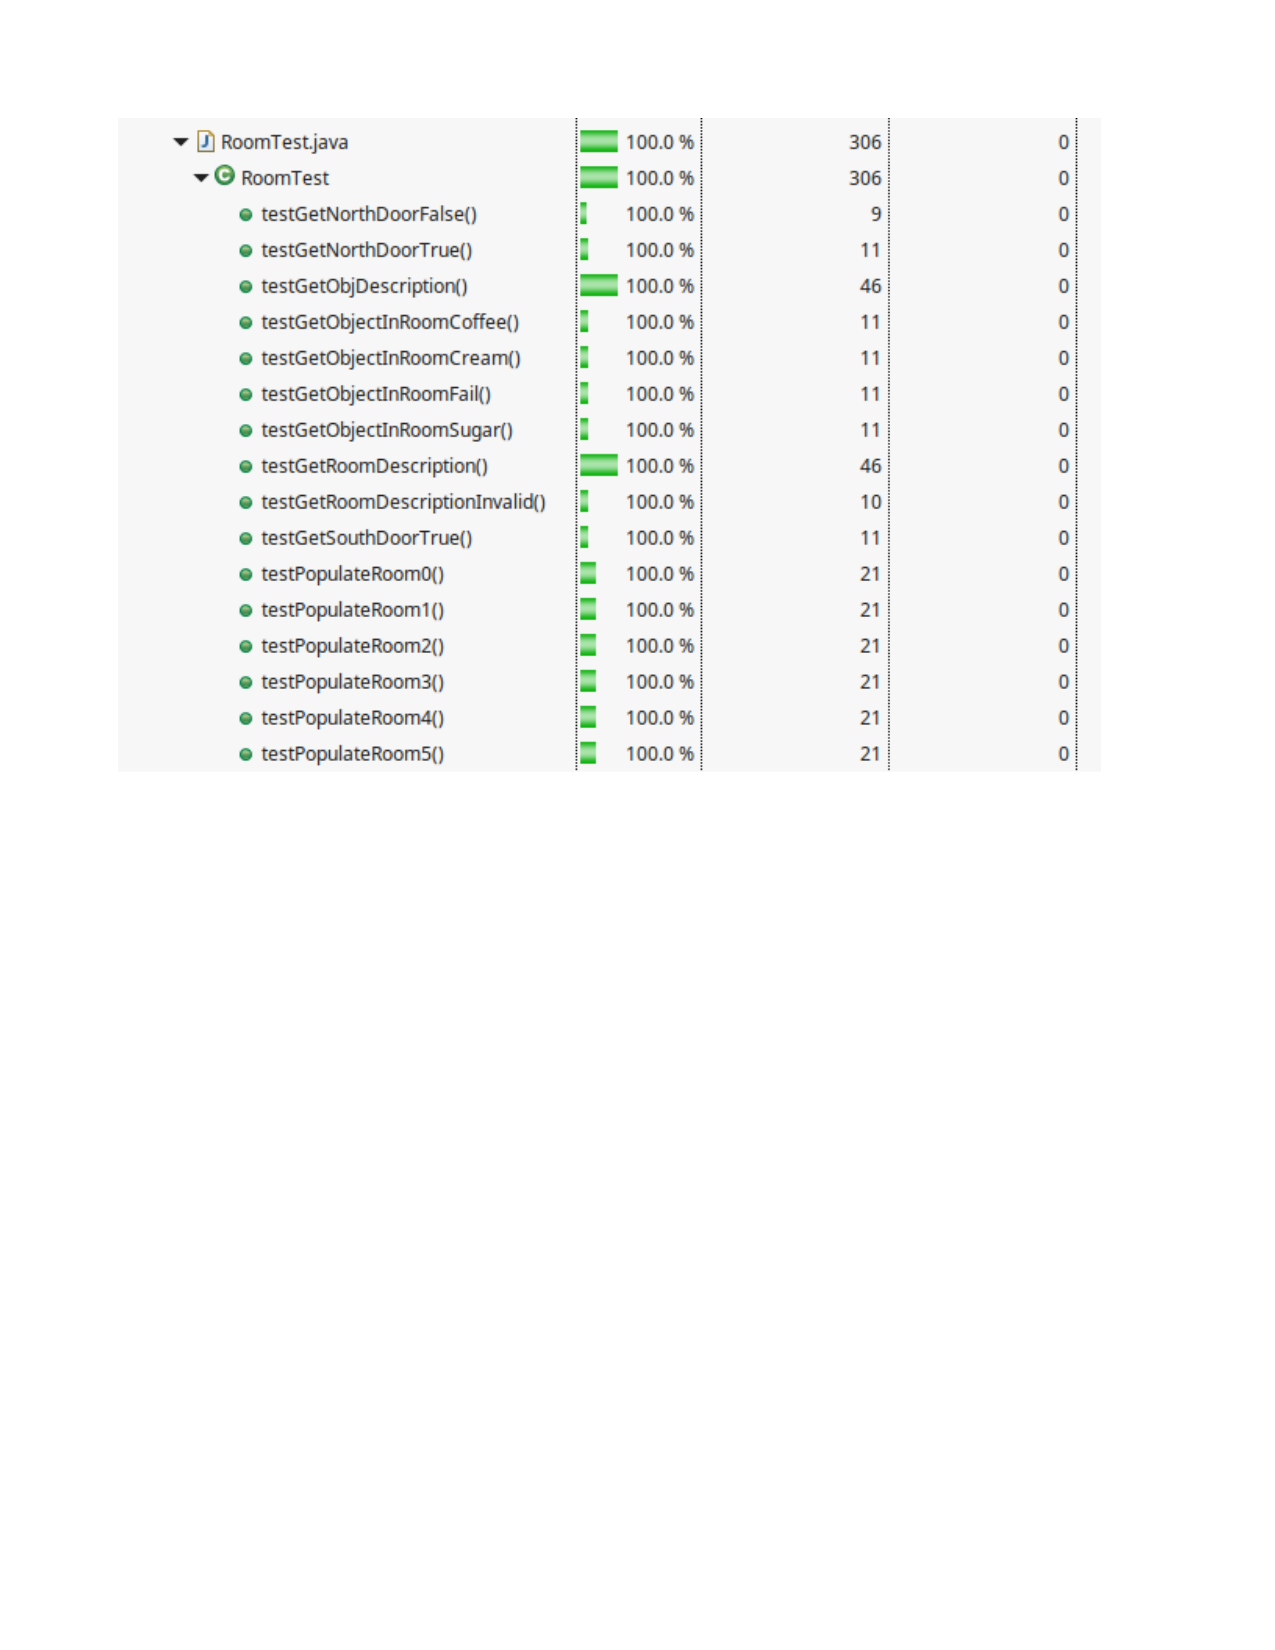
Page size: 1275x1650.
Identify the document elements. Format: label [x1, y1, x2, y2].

picture [118, 118, 1101, 775]
